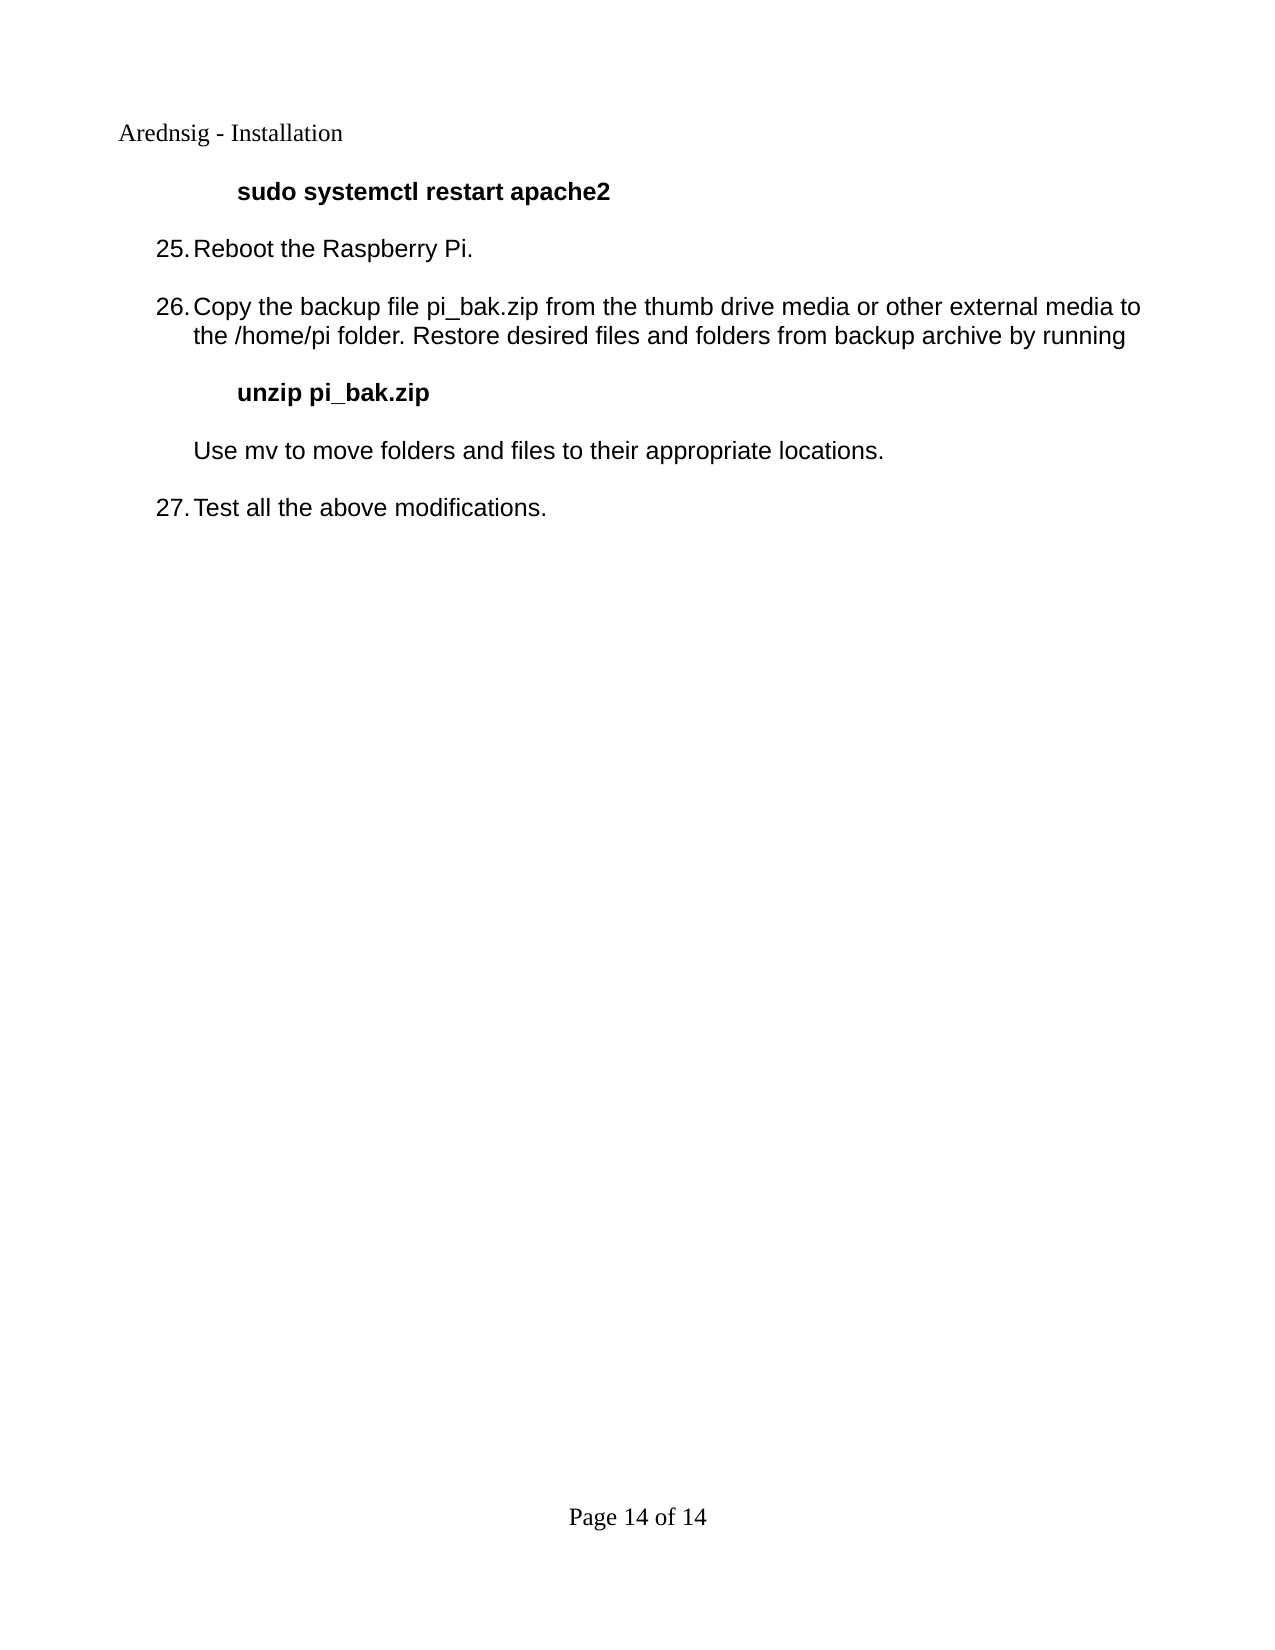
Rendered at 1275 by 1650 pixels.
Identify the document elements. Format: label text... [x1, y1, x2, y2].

list Reboot the Raspberry Pi. [156, 234, 1157, 292]
list Test all the above modifications. [156, 493, 1157, 551]
list sudo systemctl restart apache2 [156, 177, 1157, 234]
list Copy the backup file pi_bak.zip from the thumb drive media or other external media to the /home/pi folder. Restore desired files and folders from backup archive by running unzip pi_bak.zip Use mv to move folders and files to their appropriate locations. [156, 292, 1157, 493]
